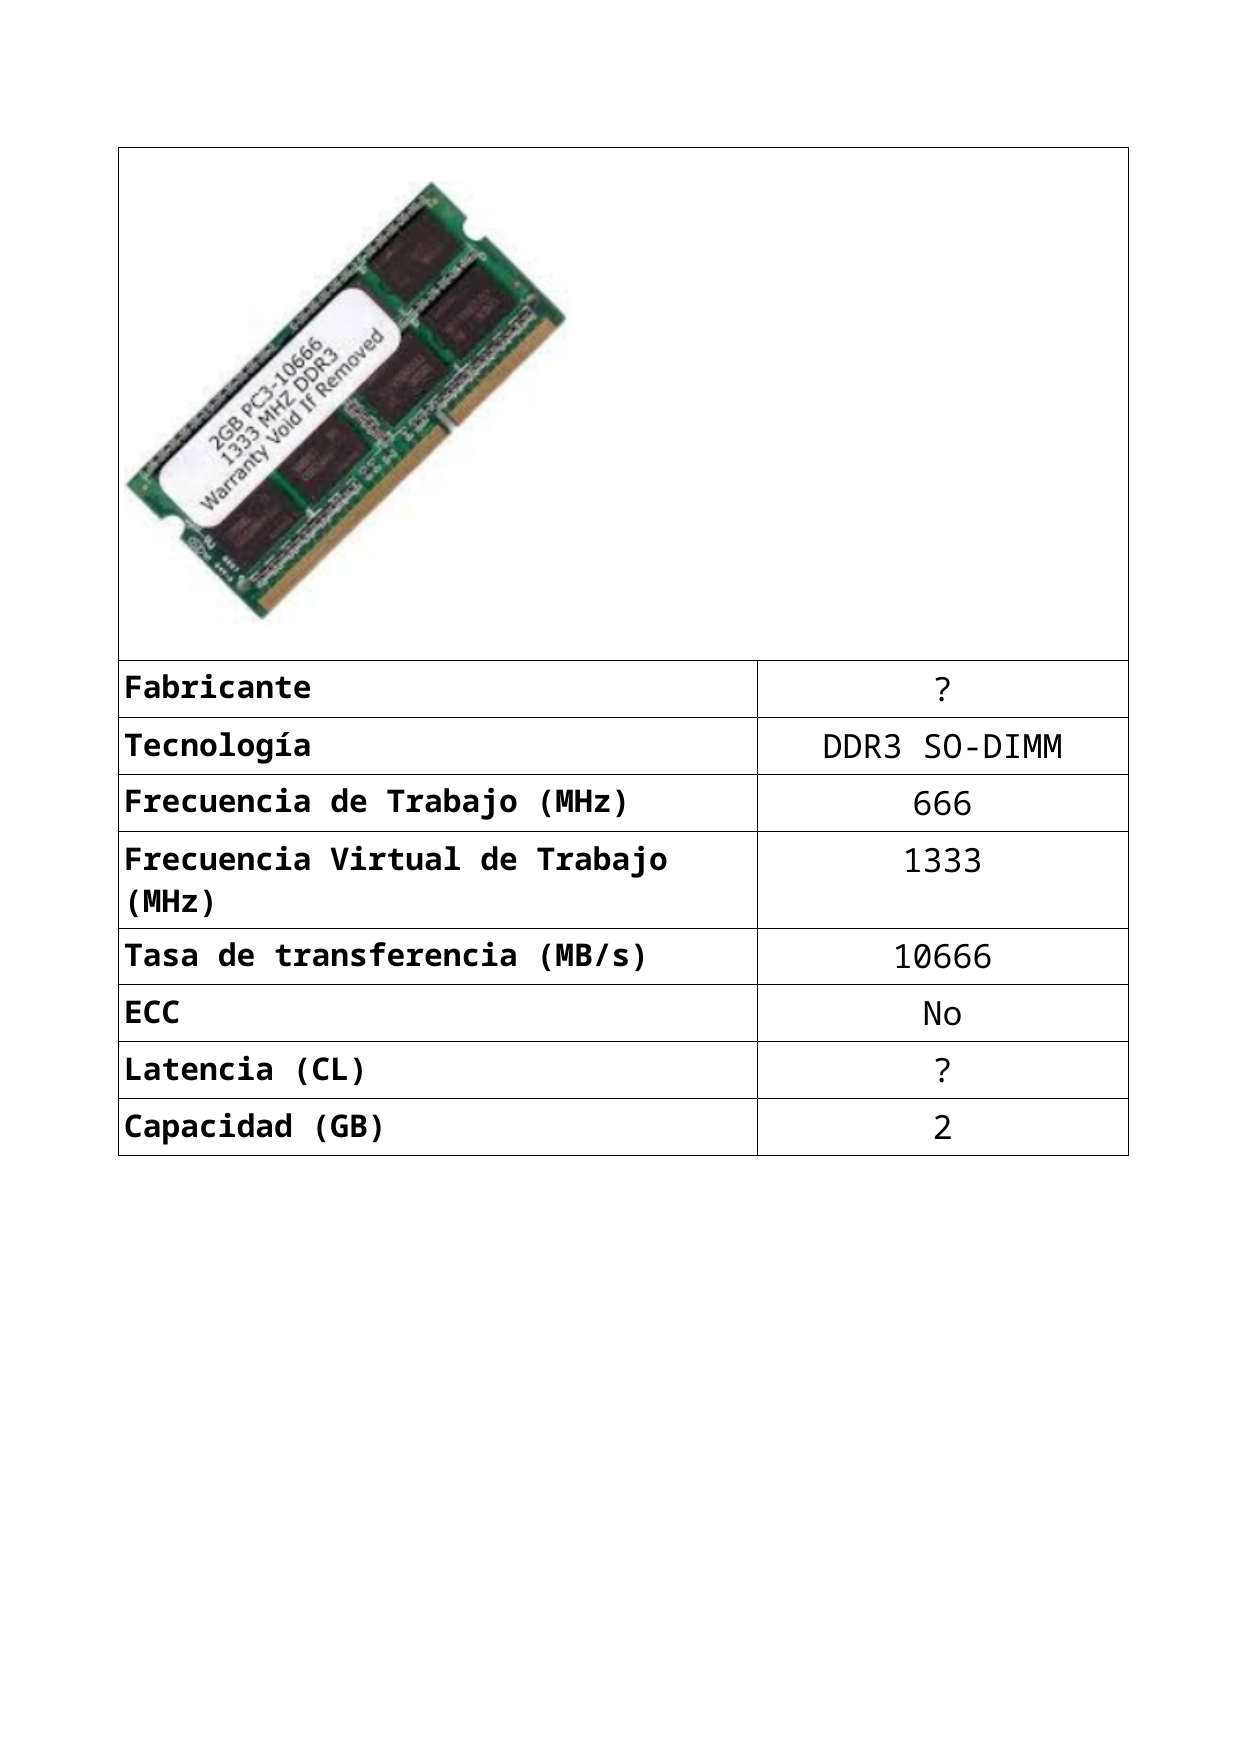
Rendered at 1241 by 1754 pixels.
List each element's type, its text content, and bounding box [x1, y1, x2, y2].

table_cell Latencia (CL) [119, 1042, 757, 1098]
table_cell Tecnología [119, 718, 757, 774]
table_cell Frecuencia de Trabajo (MHz) [119, 775, 757, 831]
table_cell Fabricante [119, 661, 757, 717]
table_header [119, 148, 1128, 660]
table_cell 666 [758, 775, 1128, 831]
table_cell ECC [119, 985, 757, 1041]
table_cell 10666 [758, 929, 1128, 984]
table_cell ? [758, 1042, 1128, 1098]
table_cell 2 [758, 1099, 1128, 1155]
table_cell Frecuencia Virtual de Trabajo (MHz) [119, 832, 757, 927]
table_cell DDR3 SO-DIMM [758, 718, 1128, 774]
picture [123, 181, 574, 626]
table_cell Tasa de transferencia (MB/s) [119, 929, 757, 984]
table_cell 1333 [758, 832, 1128, 927]
table_cell ? [758, 661, 1128, 717]
table_cell No [758, 985, 1128, 1041]
table_cell Capacidad (GB) [119, 1099, 757, 1155]
